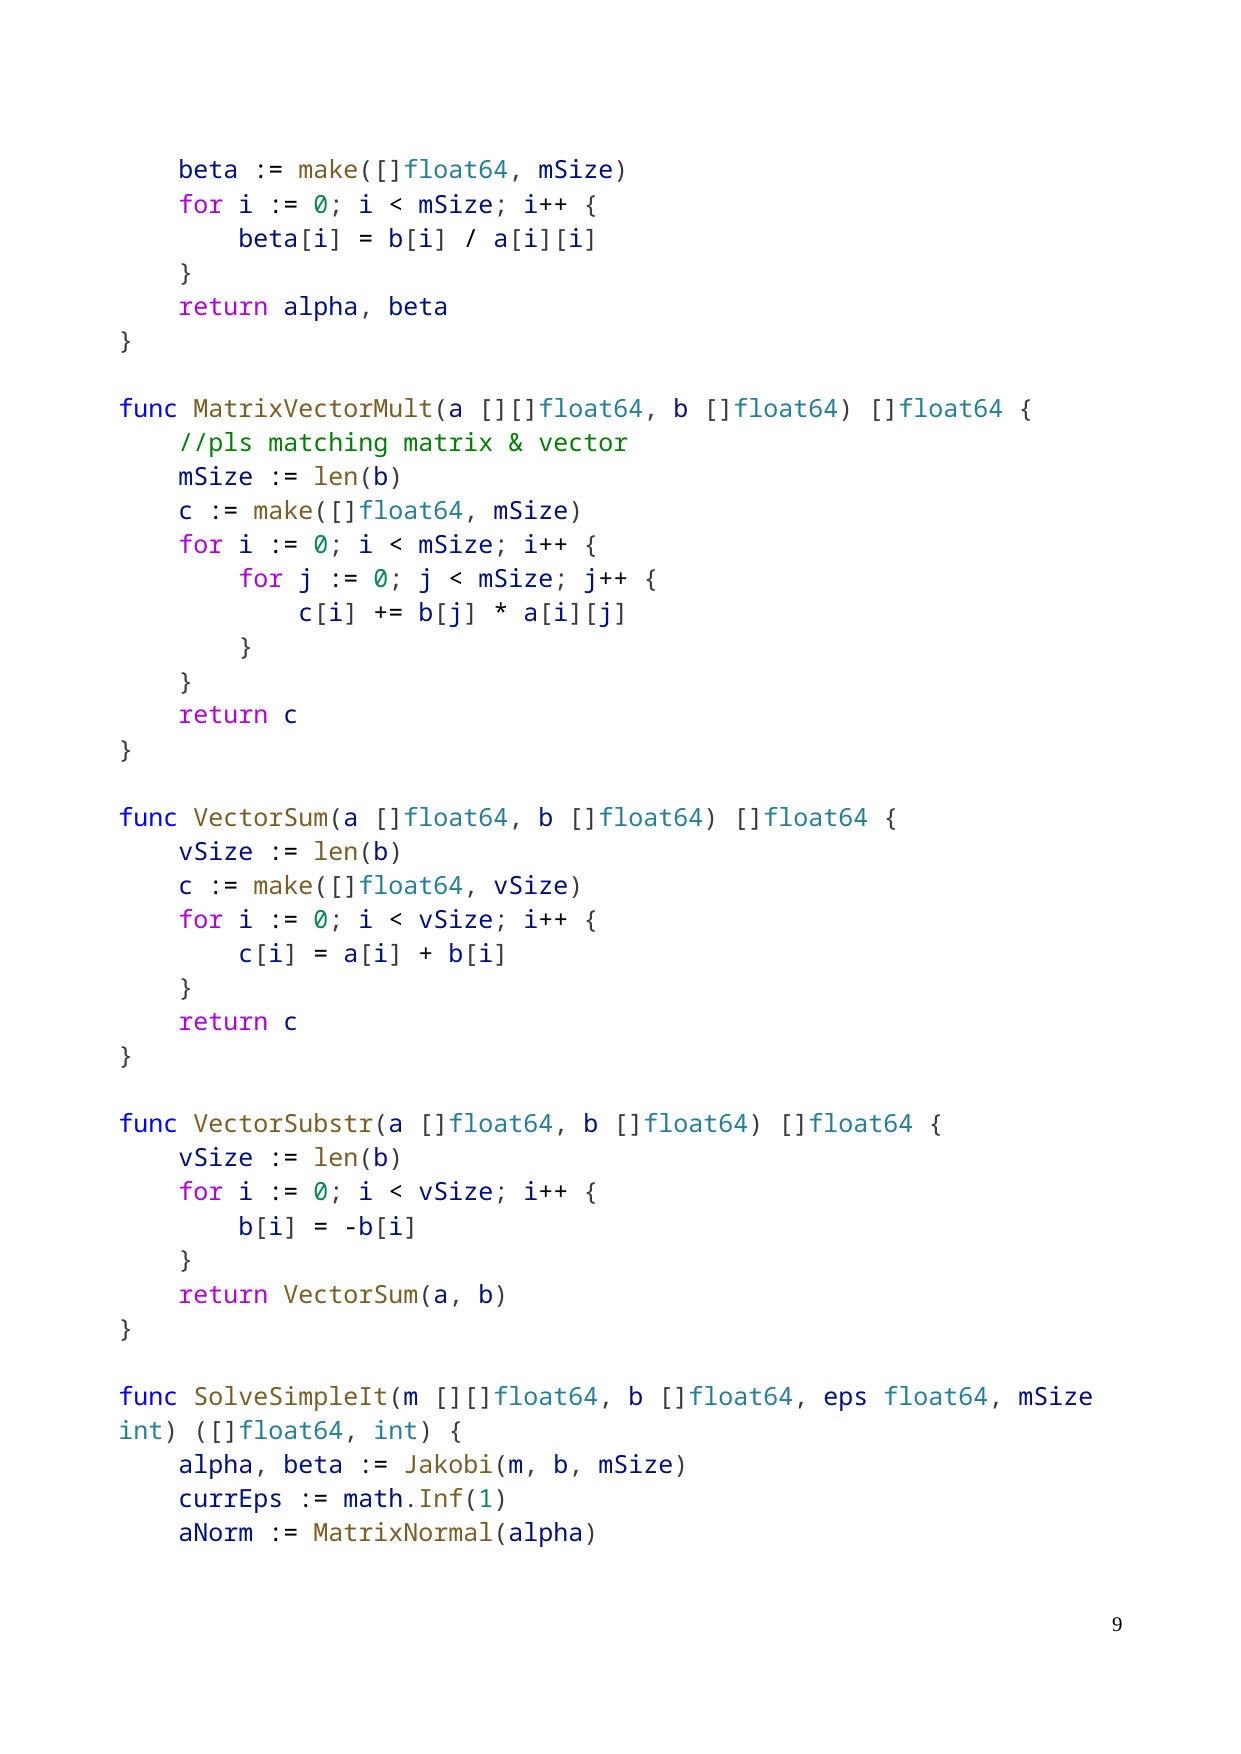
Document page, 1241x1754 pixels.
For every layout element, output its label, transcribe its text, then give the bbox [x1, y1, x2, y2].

text currEps := math.Inf(1) [118, 1481, 1122, 1515]
text vSize := len(b) [118, 833, 1122, 867]
text } [118, 629, 1122, 663]
text return alpha, beta [118, 288, 1122, 322]
text func SolveSimpleIt(m [][]float64, b []float64, eps float64, mSize int) ([]float64, int) { [118, 1378, 1122, 1447]
text mSize := len(b) [118, 459, 1122, 493]
text func VectorSum(a []float64, b []float64) []float64 { [118, 799, 1122, 833]
text } [118, 731, 1122, 765]
text //pls matching matrix & vector [118, 425, 1122, 459]
text } [118, 970, 1122, 1004]
text b[i] = -b[i] [118, 1208, 1122, 1242]
text for i := 0; i < mSize; i++ { [118, 186, 1122, 220]
text c[i] = a[i] + b[i] [118, 936, 1122, 970]
text return VectorSum(a, b) [118, 1276, 1122, 1310]
text for i := 0; i < mSize; i++ { [118, 527, 1122, 561]
text for j := 0; j < mSize; j++ { [118, 561, 1122, 595]
text } [118, 1242, 1122, 1276]
text c := make([]float64, vSize) [118, 867, 1122, 902]
text for i := 0; i < vSize; i++ { [118, 902, 1122, 936]
text return c [118, 697, 1122, 731]
text } [118, 322, 1122, 357]
text for i := 0; i < vSize; i++ { [118, 1174, 1122, 1208]
text } [118, 663, 1122, 697]
text } [118, 1310, 1122, 1344]
text beta[i] = b[i] / a[i][i] [118, 220, 1122, 254]
text c[i] += b[j] * a[i][j] [118, 595, 1122, 629]
text } [118, 1038, 1122, 1072]
text return c [118, 1004, 1122, 1038]
text vSize := len(b) [118, 1140, 1122, 1174]
text } [118, 254, 1122, 288]
text c := make([]float64, mSize) [118, 493, 1122, 527]
text alpha, beta := Jakobi(m, b, mSize) [118, 1447, 1122, 1481]
text func VectorSubstr(a []float64, b []float64) []float64 { [118, 1106, 1122, 1140]
text beta := make([]float64, mSize) [118, 152, 1122, 186]
text func MatrixVectorMult(a [][]float64, b []float64) []float64 { [118, 391, 1122, 425]
text aNorm := MatrixNormal(alpha) [118, 1515, 1122, 1549]
